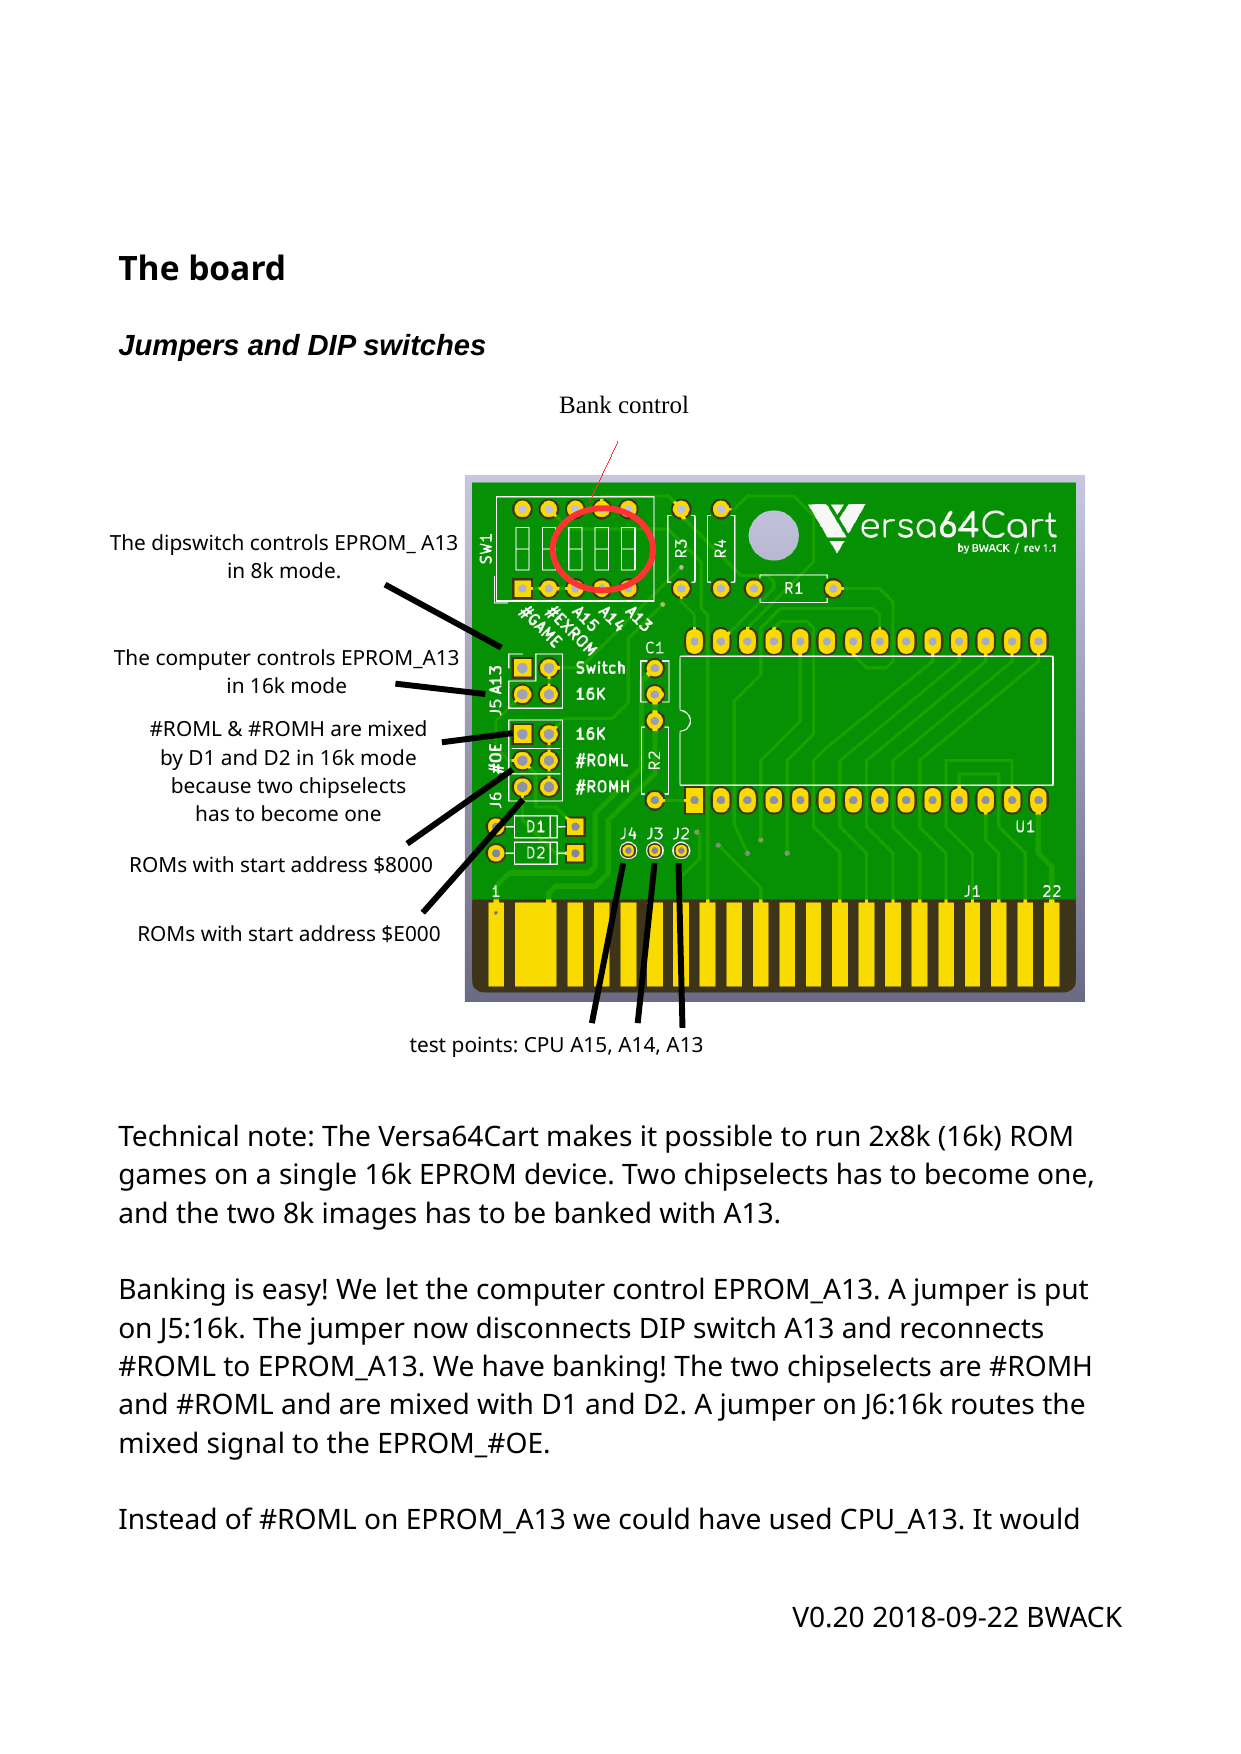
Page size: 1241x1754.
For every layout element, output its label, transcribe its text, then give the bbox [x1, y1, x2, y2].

text Technical note: The Versa64Cart makes it possible to run 2x8k (16k) ROM games on a single 16k EPROM device. Two chipselects has to become one, and the two 8k images has to be banked with A13. [118, 1116, 1122, 1231]
subtitle Jumpers and DIP switches [118, 328, 1122, 362]
text Banking is easy! We let the computer control EPROM_A13. A jumper is put on J5:16k. The jumper now disconnects DIP switch A13 and reconnects #ROML to EPROM_A13. We have banking! The two chipselects are #ROMH and #ROML and are mixed with D1 and D2. A jumper on J6:16k routes the mixed signal to the EPROM_#OE. [118, 1269, 1122, 1461]
picture [464, 475, 1085, 1002]
subtitle The board [118, 245, 1122, 291]
text Instead of #ROML on EPROM_A13 we could have used CPU_A13. It would [118, 1499, 1122, 1538]
